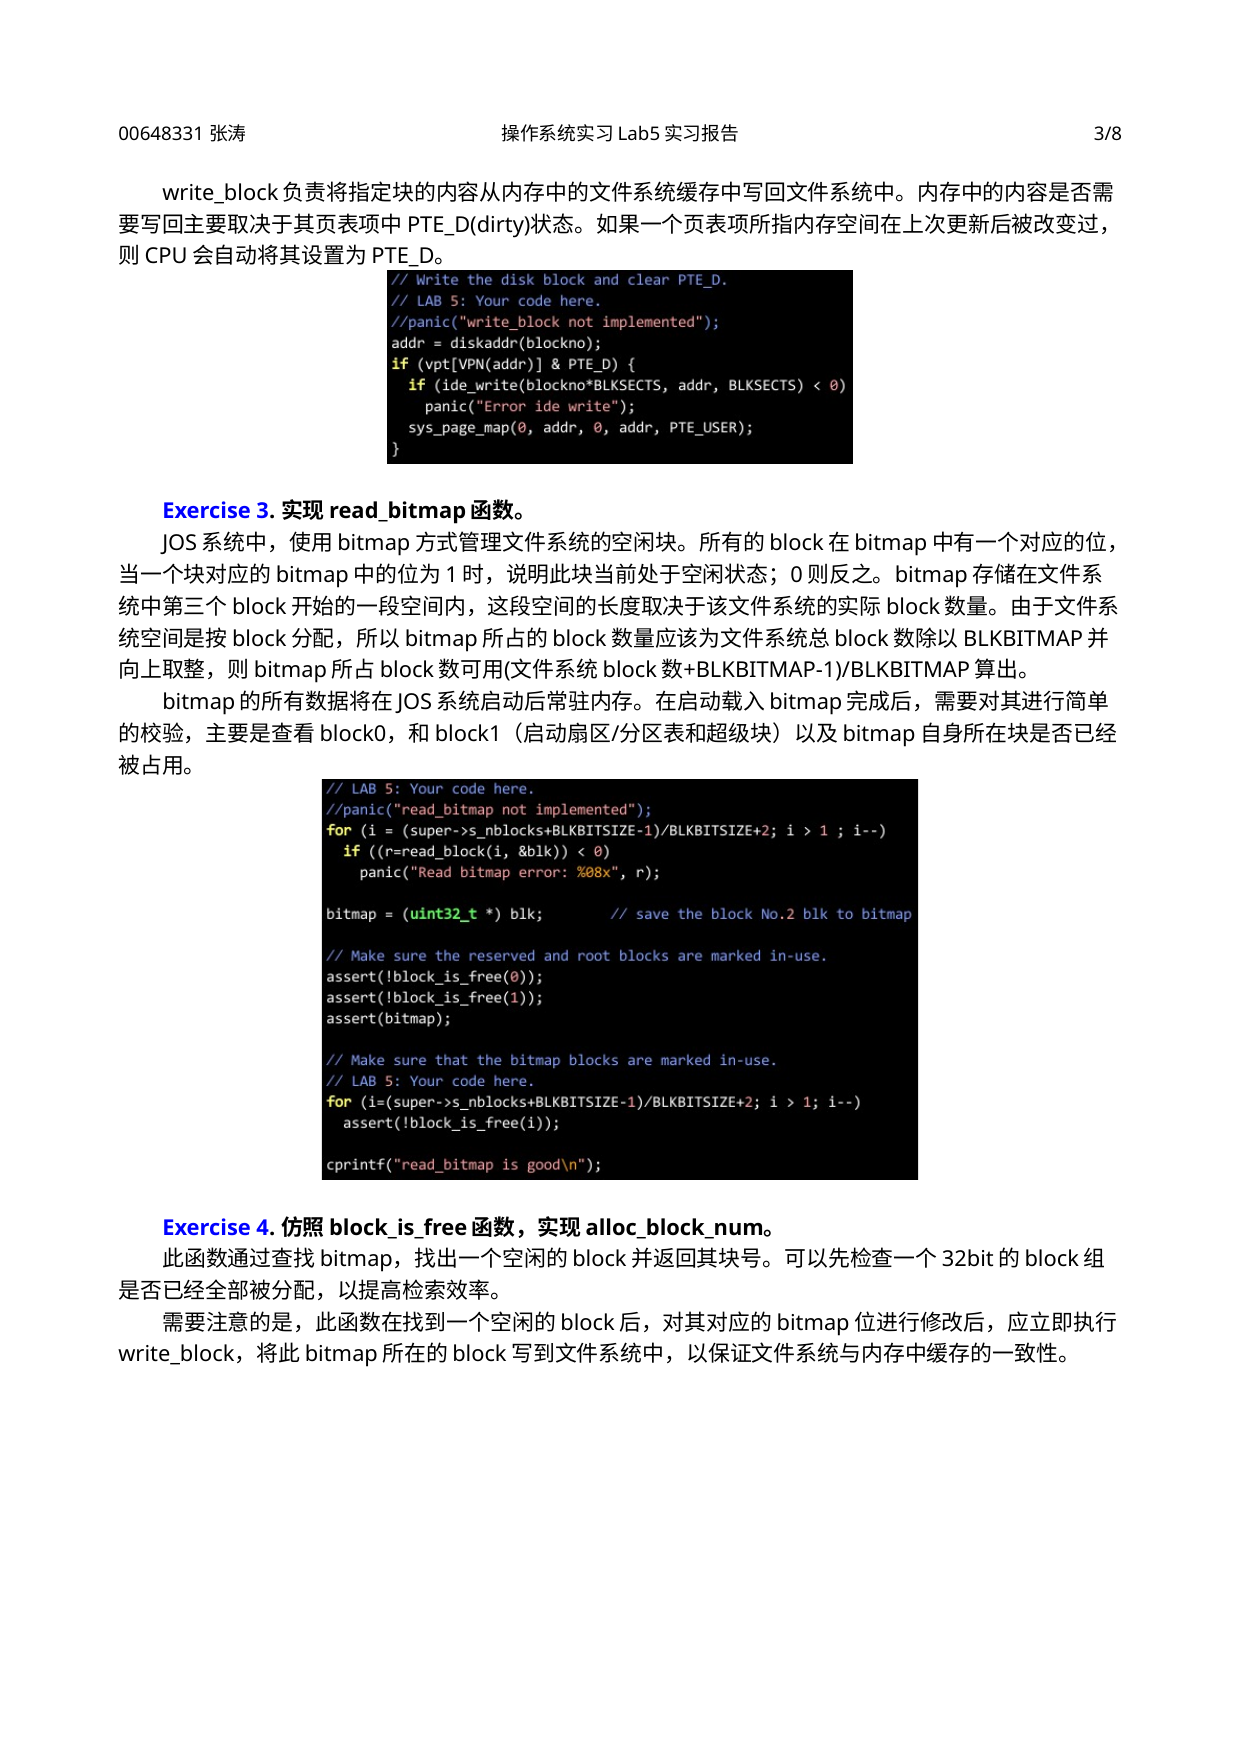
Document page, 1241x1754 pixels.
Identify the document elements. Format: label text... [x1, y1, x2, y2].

text Exercise 4. 仿照block_is_free函数，实现alloc_block_num。 [118, 1209, 1122, 1241]
text Exercise 3. 实现read_bitmap函数。 [118, 493, 1122, 525]
text bitmap的所有数据将在JOS系统启动后常驻内存。在启动载入bitmap完成后，需要对其进行简单的校验，主要是查看block0，和block1（启动扇区/分区表和超级块）以及bitmap自身所在块是否已经被占用。 [118, 684, 1122, 779]
text 需要注意的是，此函数在找到一个空闲的block后，对其对应的bitmap位进行修改后，应立即执行write_block，将此bitmap所在的block写到文件系统中，以保证文件系统与内存中缓存的一致性。 [118, 1305, 1122, 1368]
text 此函数通过查找bitmap，找出一个空闲的block并返回其块号。可以先检查一个32bit的block组是否已经全部被分配，以提高检索效率。 [118, 1241, 1122, 1305]
text write_block负责将指定块的内容从内存中的文件系统缓存中写回文件系统中。内存中的内容是否需要写回主要取决于其页表项中PTE_D(dirty)状态。如果一个页表项所指内存空间在上次更新后被改变过，则CPU会自动将其设置为PTE_D。 [118, 175, 1122, 270]
picture [321, 779, 919, 1180]
picture [387, 270, 853, 464]
text JOS系统中，使用bitmap方式管理文件系统的空闲块。所有的block在bitmap中有一个对应的位，当一个块对应的bitmap中的位为1时，说明此块当前处于空闲状态；0则反之。bitmap存储在文件系统中第三个block开始的一段空间内，这段空间的长度取决于该文件系统的实际block数量。由于文件系统空间是按block分配，所以bitmap所占的block数量应该为文件系统总block数除以BLKBITMAP并向上取整，则bitmap所占block数可用(文件系统block数+BLKBITMAP-1)/BLKBITMAP算出。 [118, 525, 1122, 684]
